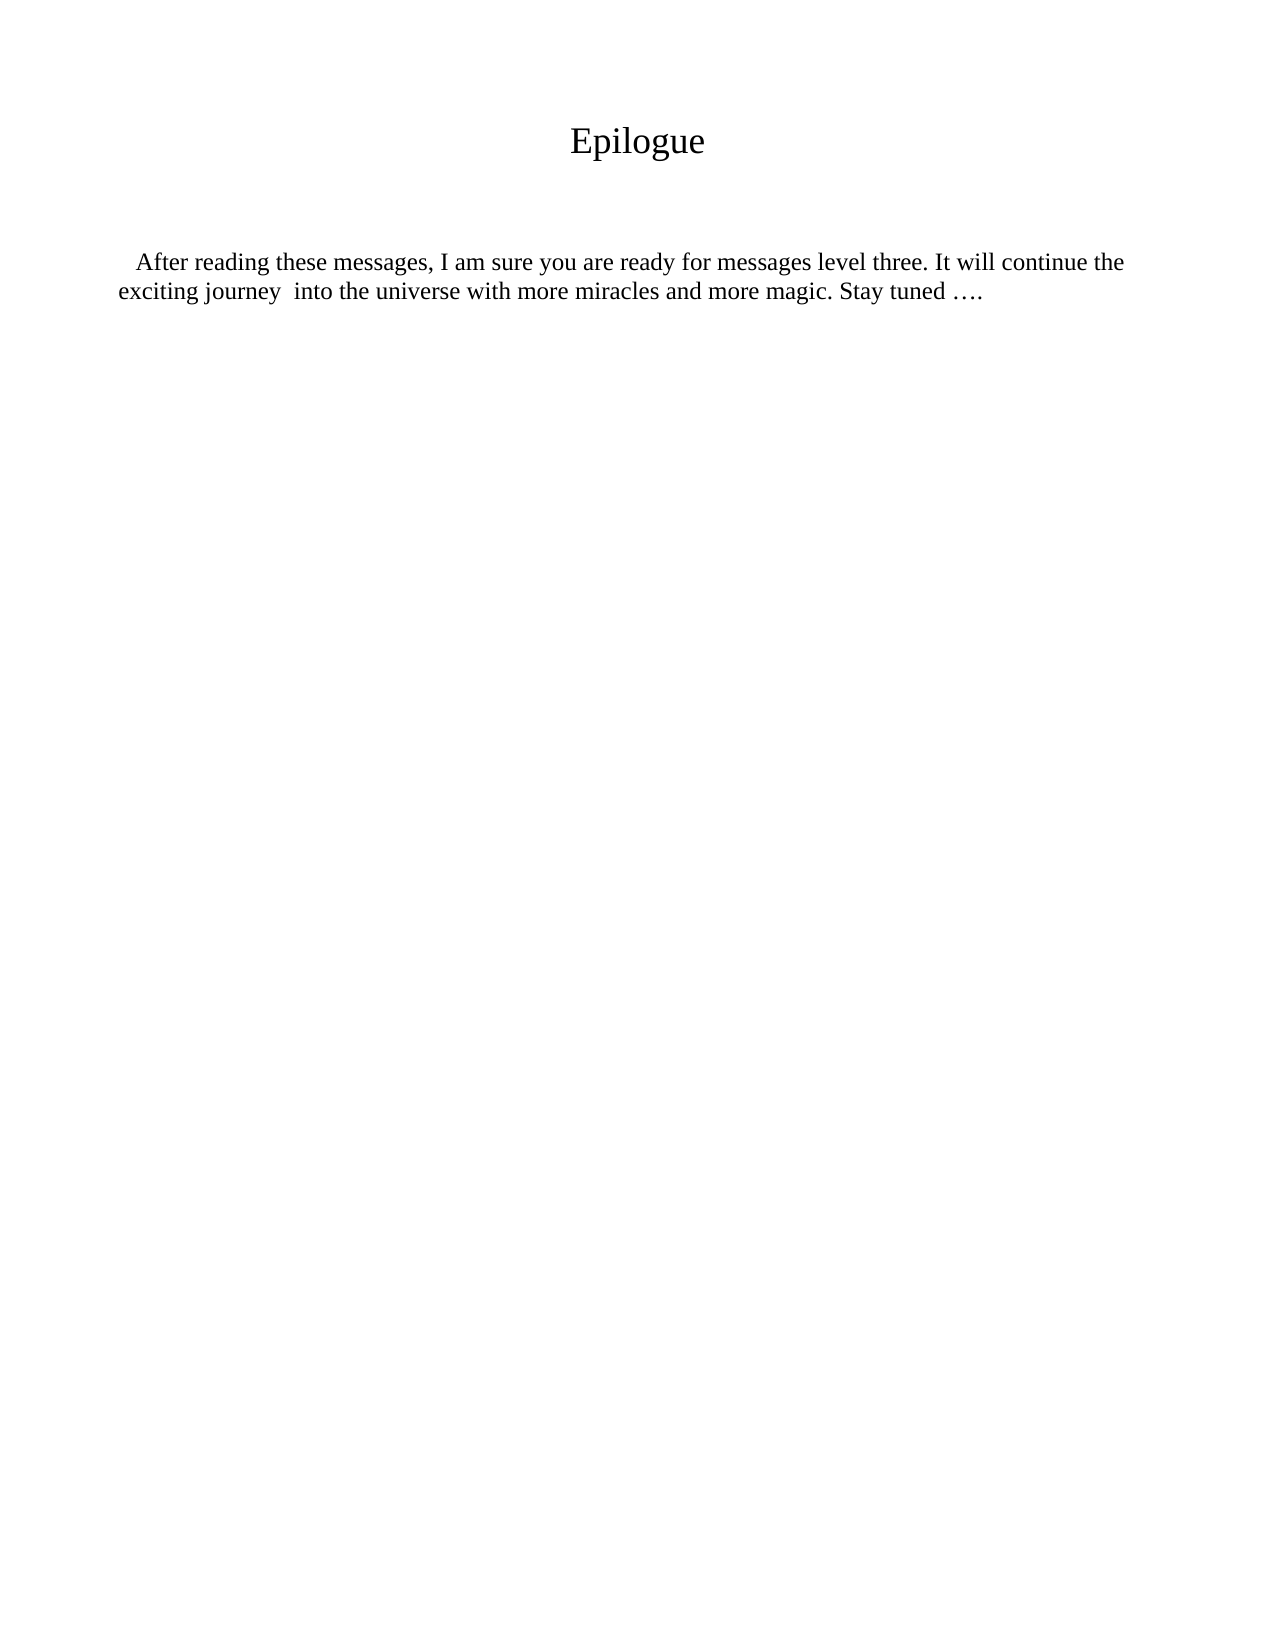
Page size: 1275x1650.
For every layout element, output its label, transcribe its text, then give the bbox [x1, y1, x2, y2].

text After reading these messages, I am sure you are ready for messages level three. It will continue the exciting journey into the universe with more miracles and more magic. Stay tuned …. [118, 247, 1157, 305]
text Epilogue [118, 118, 1157, 161]
